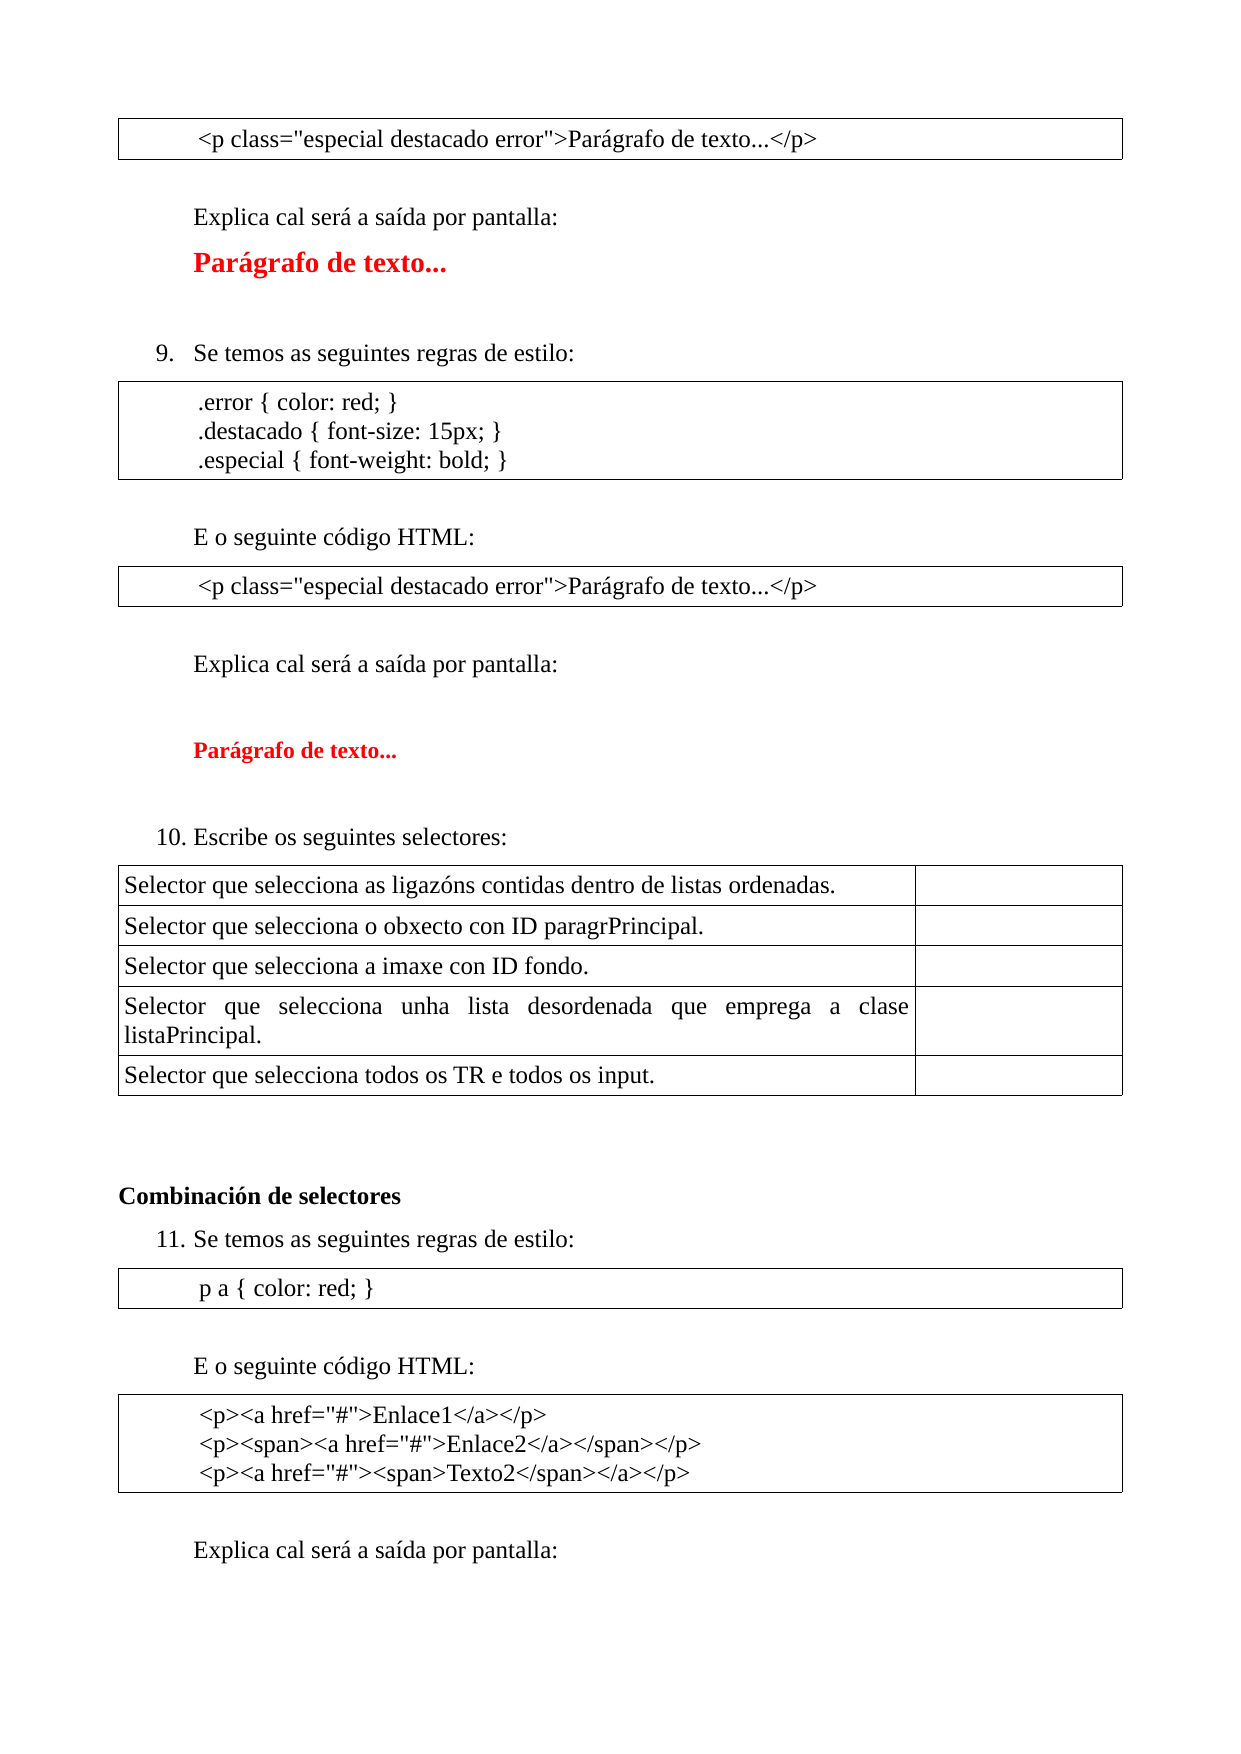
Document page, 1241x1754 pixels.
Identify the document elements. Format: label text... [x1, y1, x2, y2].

list Explica cal será a saída por pantalla: [156, 649, 1122, 678]
table_cell [916, 906, 1122, 945]
table_cell [916, 946, 1122, 986]
list E o seguinte código HTML: [156, 1351, 1122, 1380]
table_header [916, 866, 1122, 905]
table_cell Selector que selecciona a imaxe con ID fondo. [119, 946, 915, 986]
table_header <p class="especial destacado error">Parágrafo de texto...</p> [119, 119, 1122, 158]
text Combinación de selectores [118, 1181, 1122, 1210]
table_cell Selector que selecciona unha lista desordenada que emprega a clase listaPrincipal. [119, 987, 915, 1055]
table_header <p><a href="#">Enlace1</a></p> <p><span><a href="#">Enlace2</a></span></p> <p><a href="#"><span>Texto2</span></a></p> [119, 1395, 1122, 1492]
list Se temos as seguintes regras de estilo: [156, 1224, 1122, 1253]
table_header p a { color: red; } [119, 1269, 1122, 1308]
list Explica cal será a saída por pantalla: [156, 202, 1122, 230]
table_header .error { color: red; } .destacado { font-size: 15px; } .especial { font-weight: bold; } [119, 382, 1122, 479]
list Parágrafo de texto... [156, 245, 1122, 278]
list Escribe os seguintes selectores: [156, 822, 1122, 850]
table_header Selector que selecciona as ligazóns contidas dentro de listas ordenadas. [119, 866, 915, 905]
table_cell Selector que selecciona todos os TR e todos os input. [119, 1056, 915, 1095]
list Explica cal será a saída por pantalla: [156, 1535, 1122, 1564]
table_cell [916, 987, 1122, 1055]
list E o seguinte código HTML: [156, 522, 1122, 551]
table_cell Selector que selecciona o obxecto con ID paragrPrincipal. [119, 906, 915, 945]
list Se temos as seguintes regras de estilo: [156, 338, 1122, 367]
table_header <p class="especial destacado error">Parágrafo de texto...</p> [119, 567, 1122, 606]
table_cell [916, 1056, 1122, 1095]
list Parágrafo de texto... [156, 735, 1122, 764]
